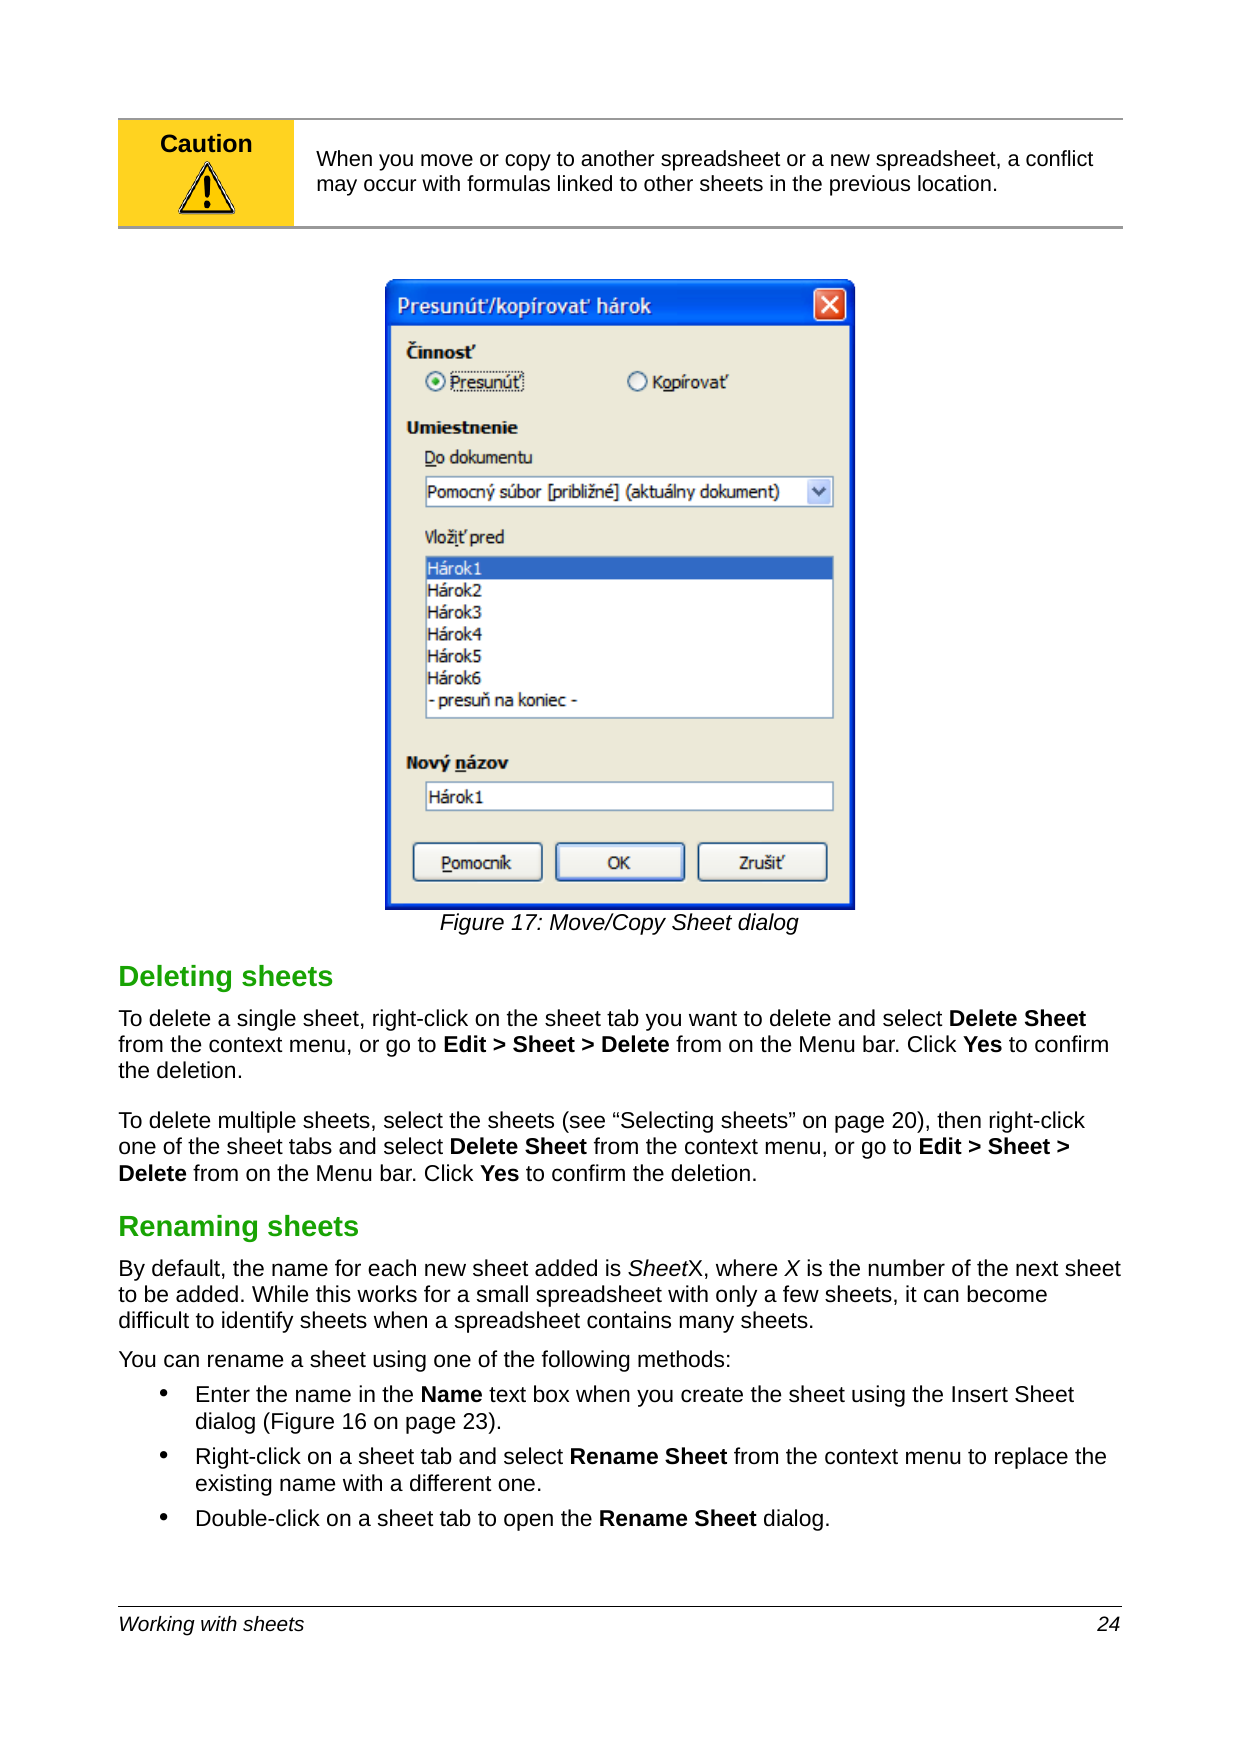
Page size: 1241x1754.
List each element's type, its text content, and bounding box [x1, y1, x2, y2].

picture [174, 157, 239, 218]
list Right-click on a sheet tab and select Rename Sheet from the context menu to replace the existing name with a different one. [156, 1441, 1122, 1496]
list You can rename a sheet using one of the following methods: [118, 1346, 1122, 1373]
list Enter the name in the Name text box when you create the sheet using the Insert Sheet dialog (Figure 16 on page 23). [156, 1379, 1122, 1435]
subtitle Renaming sheets [118, 1209, 1122, 1242]
text By default, the name for each new sheet added is SheetX, where X is the number of the next sheet to be added. While this works for a small spreadsheet with only a few sheets, it can become difficult to identify sheets when a spreadsheet contains many sheets. [118, 1255, 1122, 1334]
table_header Caution [118, 120, 294, 226]
text Figure 17: Move/Copy Sheet dialog [269, 286, 971, 936]
text To delete a single sheet, right-click on the sheet tab you want to delete and select Delete Sheet from the context menu, or go to Edit > Sheet > Delete from on the Menu bar. Click Yes to confirm the deletion. [118, 1005, 1122, 1084]
subtitle Deleting sheets [118, 959, 1122, 992]
text To delete multiple sheets, select the sheets (see “Selecting sheets” on page 20), then right-click one of the sheet tabs and select Delete Sheet from the context menu, or go to Edit > Sheet > Delete from on the Menu bar. Click Yes to confirm the deletion. [118, 1107, 1122, 1186]
picture [385, 279, 856, 910]
list Double-click on a sheet tab to open the Rename Sheet dialog. [156, 1503, 1122, 1532]
table_header When you move or copy to another spreadsheet or a new spreadsheet, a conflict may occur with formulas linked to other sheets in the previous location. [295, 120, 1123, 226]
